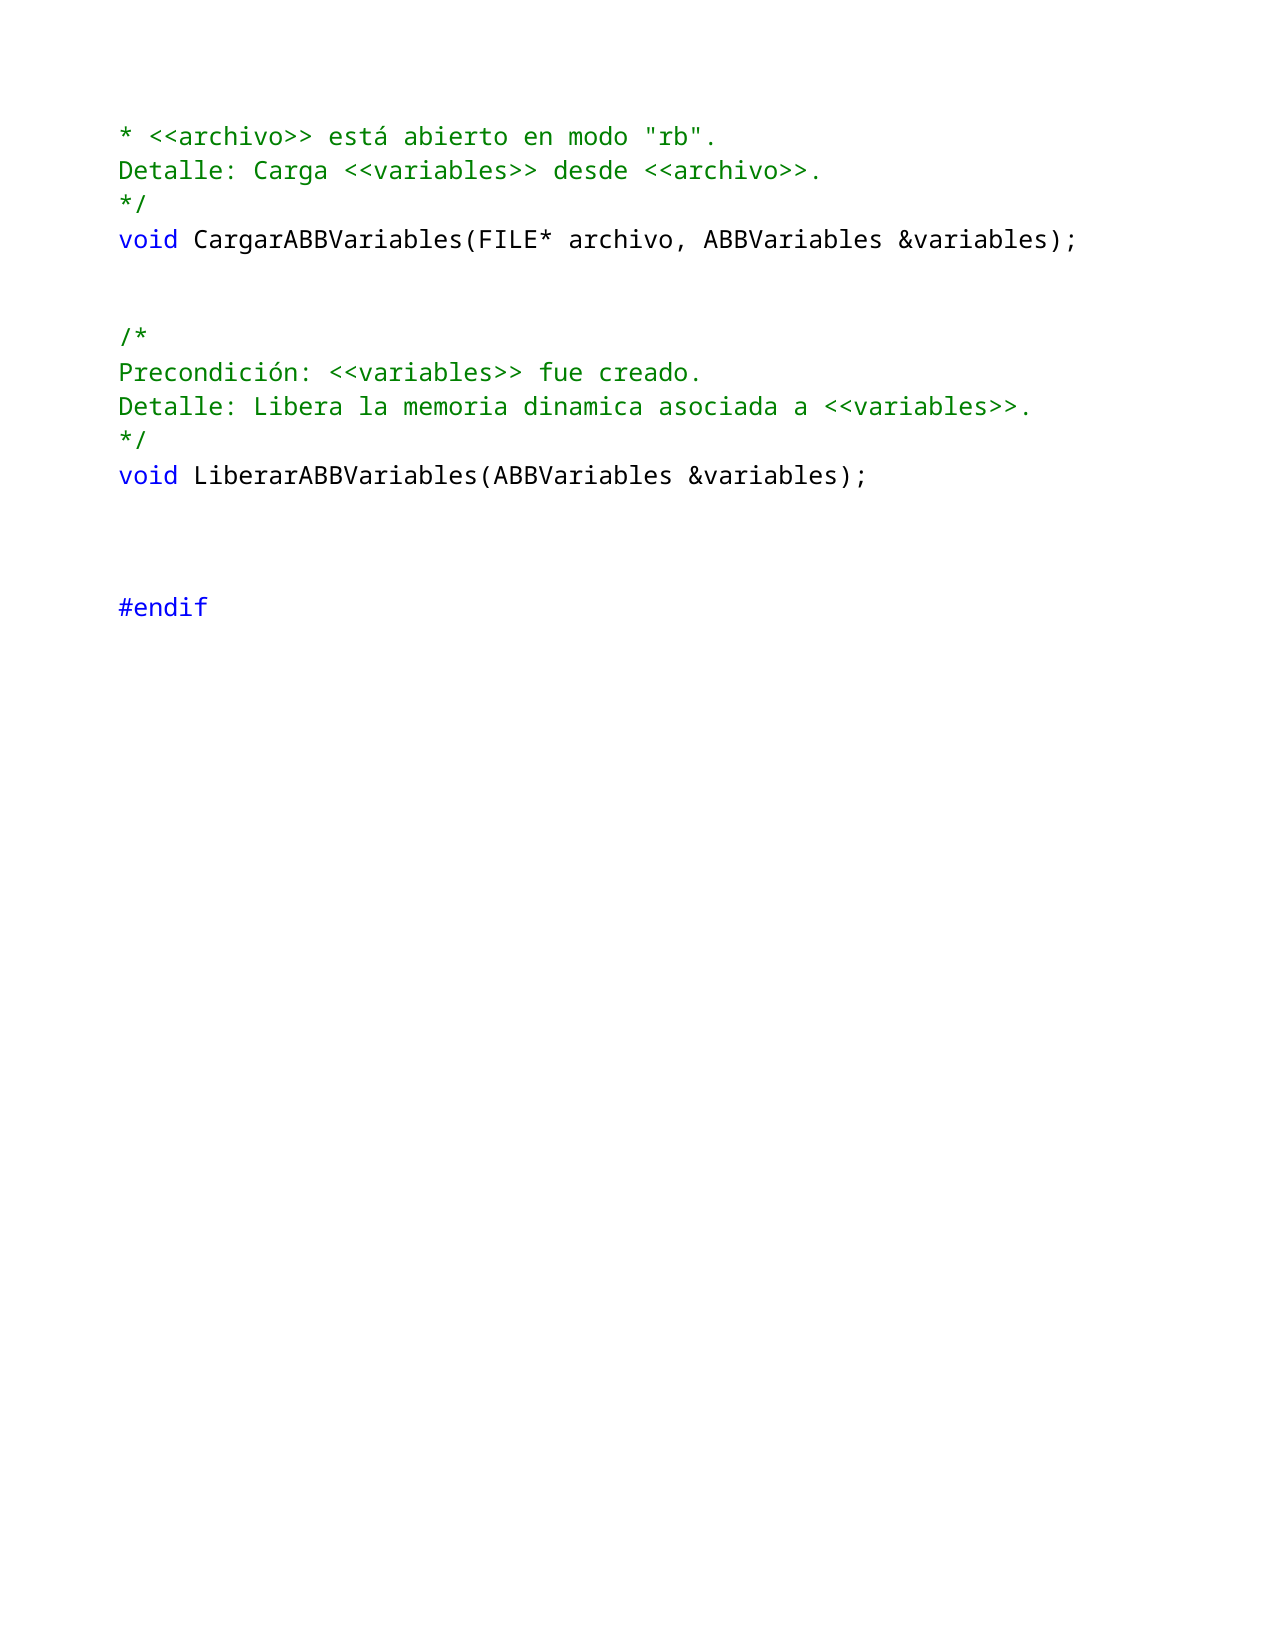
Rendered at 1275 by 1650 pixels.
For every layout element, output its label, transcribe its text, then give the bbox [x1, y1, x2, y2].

text /* [118, 319, 1157, 354]
text * <<archivo>> está abierto en modo "rb". [118, 118, 1157, 152]
text void LiberarABBVariables(ABBVariables &variables); [118, 457, 1157, 491]
text Detalle: Libera la memoria dinamica asociada a <<variables>>. [118, 388, 1157, 423]
text #endif [118, 589, 1157, 624]
text void CargarABBVariables(FILE* archivo, ABBVariables &variables); [118, 221, 1157, 256]
text Detalle: Carga <<variables>> desde <<archivo>>. [118, 152, 1157, 187]
text */ [118, 423, 1157, 457]
text */ [118, 187, 1157, 221]
text Precondición: <<variables>> fue creado. [118, 354, 1157, 388]
